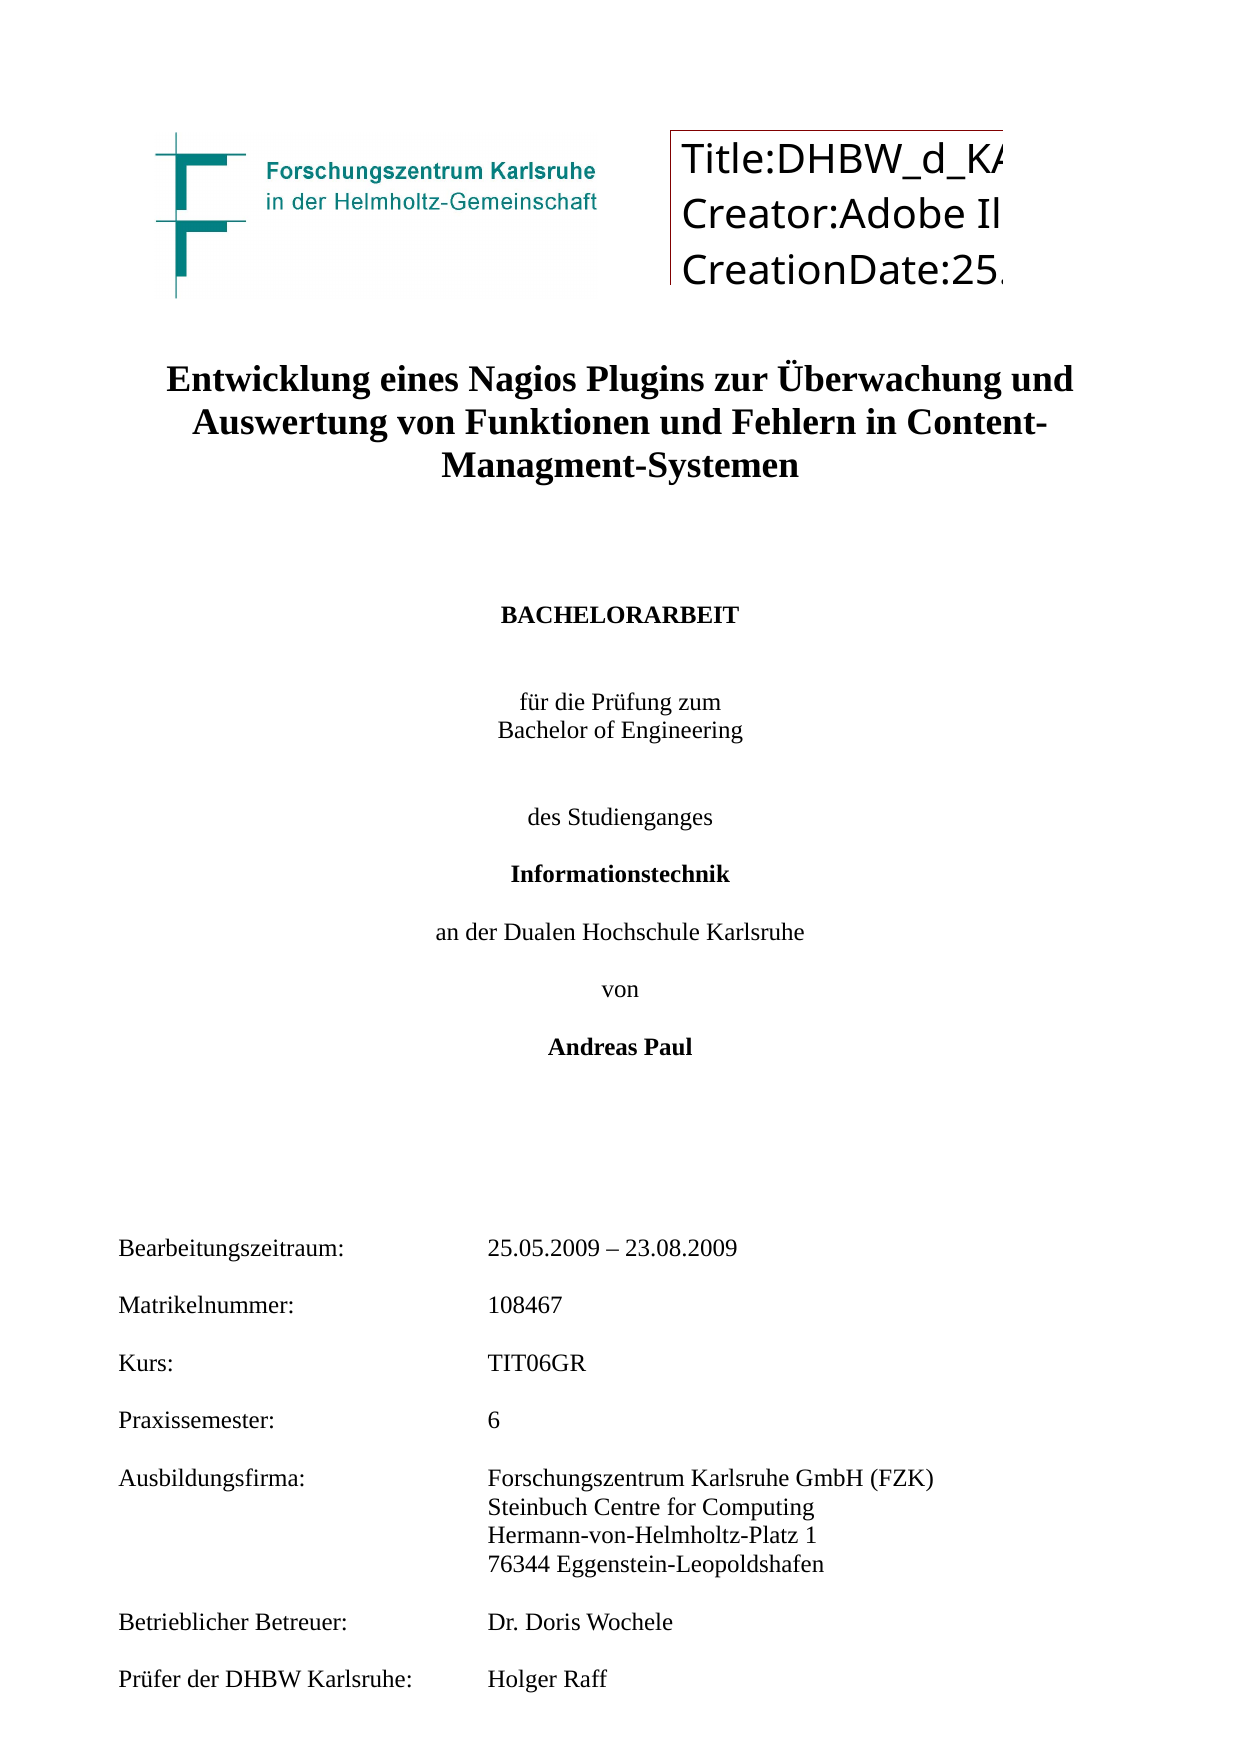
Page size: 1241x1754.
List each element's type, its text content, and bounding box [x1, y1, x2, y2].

text Andreas Paul [118, 1032, 1122, 1061]
text Steinbuch Centre for Computing [118, 1492, 1122, 1521]
text Praxissemester: 6 [118, 1406, 1122, 1434]
text des Studienganges [118, 802, 1122, 831]
text Ausbildungsfirma: Forschungszentrum Karlsruhe GmbH (FZK) [118, 1463, 1122, 1492]
text BACHELORARBEIT [118, 601, 1122, 629]
text für die Prüfung zum [118, 687, 1122, 716]
text Matrikelnummer: 108467 [118, 1291, 1122, 1319]
text 76344 Eggenstein-Leopoldshafen [118, 1549, 1122, 1578]
text Entwicklung eines Nagios Plugins zur Überwachung und Auswertung von Funktionen und Fehlern in Content-Managment-Systemen [118, 356, 1122, 486]
picture [154, 132, 599, 299]
text Prüfer der DHBW Karlsruhe: Holger Raff [118, 1664, 1122, 1693]
text Bearbeitungszeitraum: 25.05.2009 – 23.08.2009 [118, 1233, 1122, 1262]
text Hermann-von-Helmholtz-Platz 1 [118, 1521, 1122, 1549]
text an der Dualen Hochschule Karlsruhe [118, 917, 1122, 946]
text von [118, 974, 1122, 1003]
text Informationstechnik [118, 859, 1122, 888]
text Betrieblicher Betreuer: Dr. Doris Wochele [118, 1607, 1122, 1636]
text Bachelor of Engineering [118, 716, 1122, 744]
text Kurs: TIT06GR [118, 1348, 1122, 1377]
